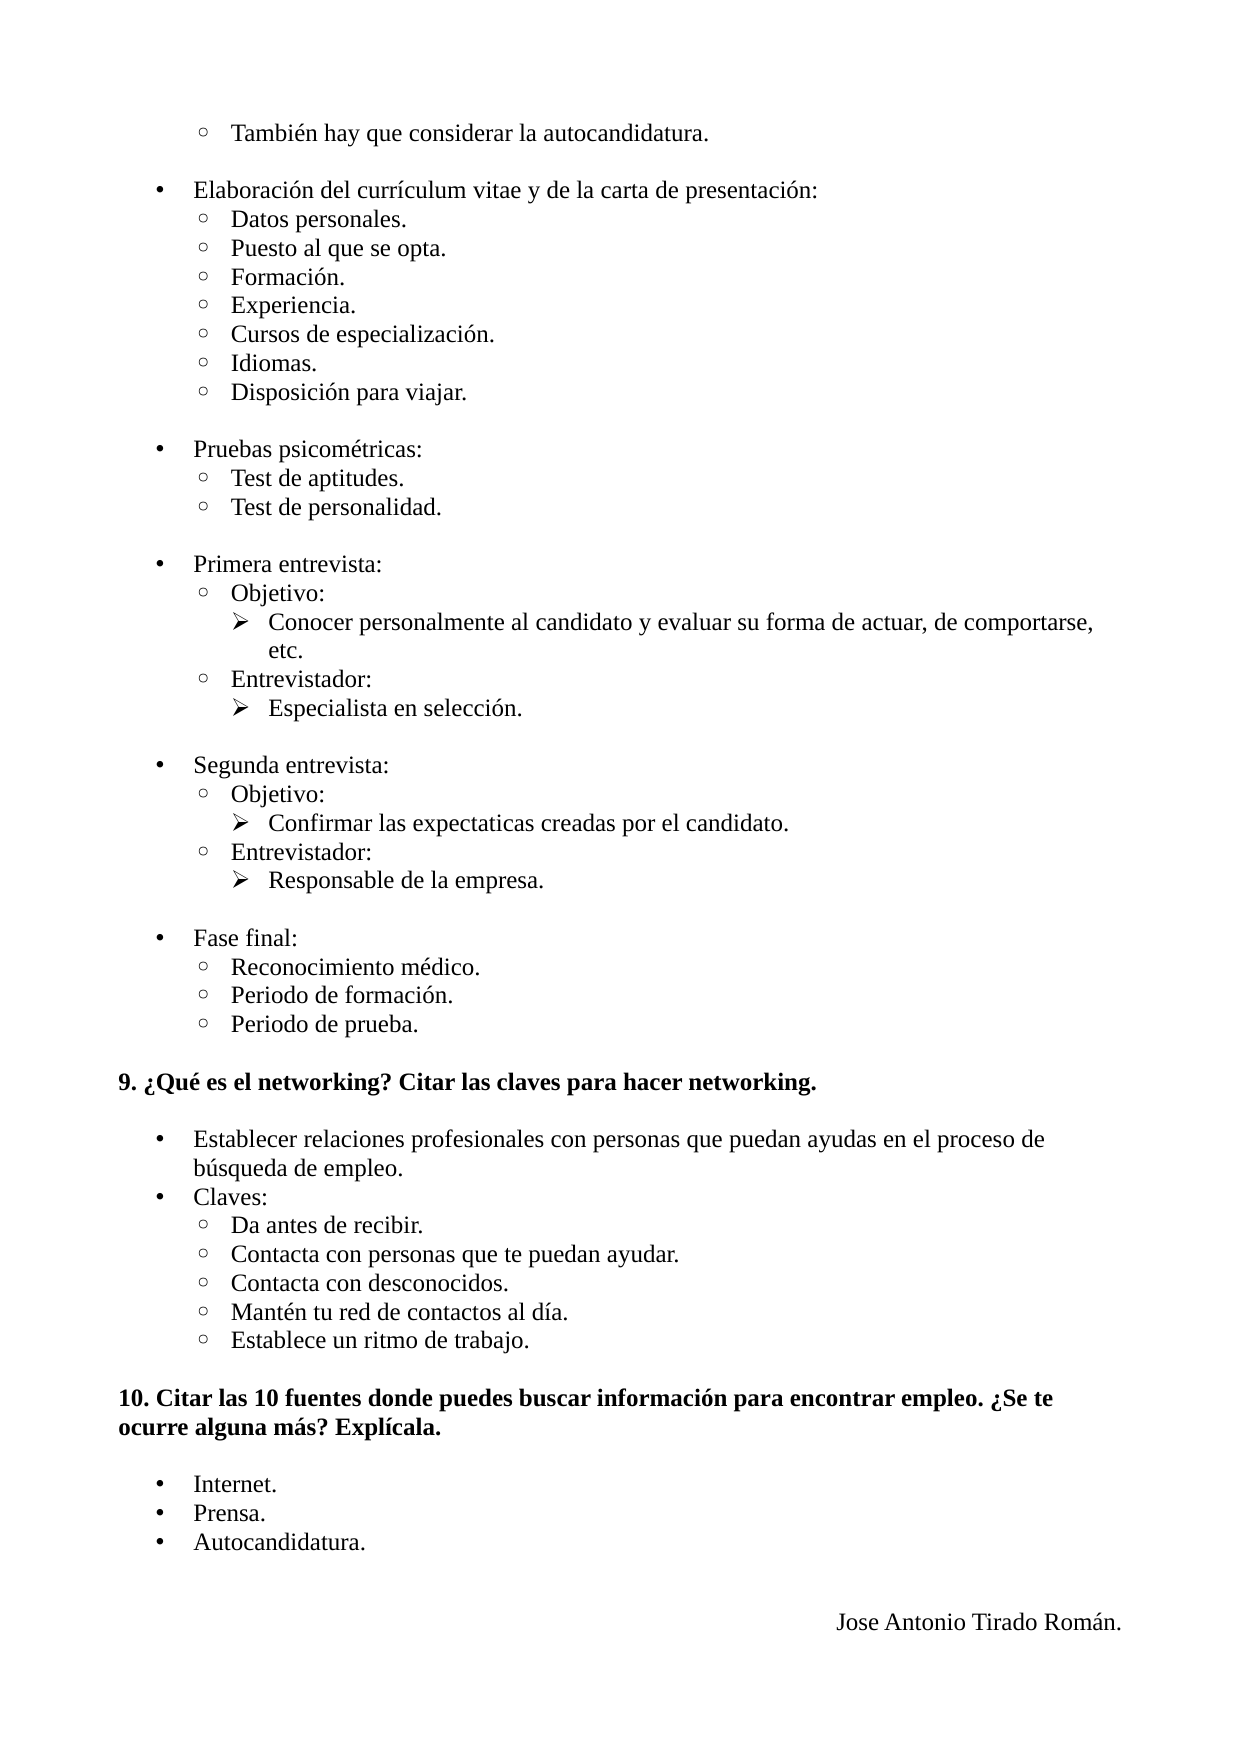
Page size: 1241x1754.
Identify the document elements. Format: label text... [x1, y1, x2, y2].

list Objetivo: [193, 578, 1122, 607]
list Formación. [193, 262, 1122, 291]
list Responsable de la empresa. [231, 866, 1122, 894]
list Idiomas. [193, 348, 1122, 377]
list Autocandidatura. [156, 1527, 1122, 1556]
list Confirmar las expectaticas creadas por el candidato. [231, 808, 1122, 837]
list Disposición para viajar. [193, 377, 1122, 406]
list Contacta con desconocidos. [193, 1268, 1122, 1297]
list Cursos de especialización. [193, 319, 1122, 348]
list También hay que considerar la autocandidatura. [193, 118, 1122, 147]
list Puesto al que se opta. [193, 233, 1122, 262]
list Da antes de recibir. [193, 1211, 1122, 1239]
list Establecer relaciones profesionales con personas que puedan ayudas en el proceso de búsqueda de empleo. [156, 1124, 1122, 1182]
list Objetivo: [193, 779, 1122, 808]
list Entrevistador: [193, 837, 1122, 866]
list Primera entrevista: [156, 549, 1122, 578]
list Establece un ritmo de trabajo. [193, 1326, 1122, 1354]
list Test de personalidad. [193, 492, 1122, 521]
list Periodo de prueba. [193, 1009, 1122, 1038]
list Conocer personalmente al candidato y evaluar su forma de actuar, de comportarse, etc. [231, 607, 1122, 664]
list Claves: [156, 1182, 1122, 1211]
list Segunda entrevista: [156, 751, 1122, 779]
list Elaboración del currículum vitae y de la carta de presentación: [156, 176, 1122, 204]
list Experiencia. [193, 291, 1122, 319]
text ocurre alguna más? Explícala. [118, 1412, 1122, 1441]
text 9. ¿Qué es el networking? Citar las claves para hacer networking. [118, 1067, 1122, 1096]
list Periodo de formación. [193, 981, 1122, 1009]
list Pruebas psicométricas: [156, 434, 1122, 463]
list Internet. [156, 1469, 1122, 1498]
list Reconocimiento médico. [193, 952, 1122, 981]
list Mantén tu red de contactos al día. [193, 1297, 1122, 1326]
text 10. Citar las 10 fuentes donde puedes buscar información para encontrar empleo. ¿Se te [118, 1383, 1122, 1412]
list Prensa. [156, 1498, 1122, 1527]
list Test de aptitudes. [193, 463, 1122, 492]
list Fase final: [156, 923, 1122, 952]
list Especialista en selección. [231, 693, 1122, 722]
list Entrevistador: [193, 664, 1122, 693]
list Datos personales. [193, 204, 1122, 233]
list Contacta con personas que te puedan ayudar. [193, 1239, 1122, 1268]
